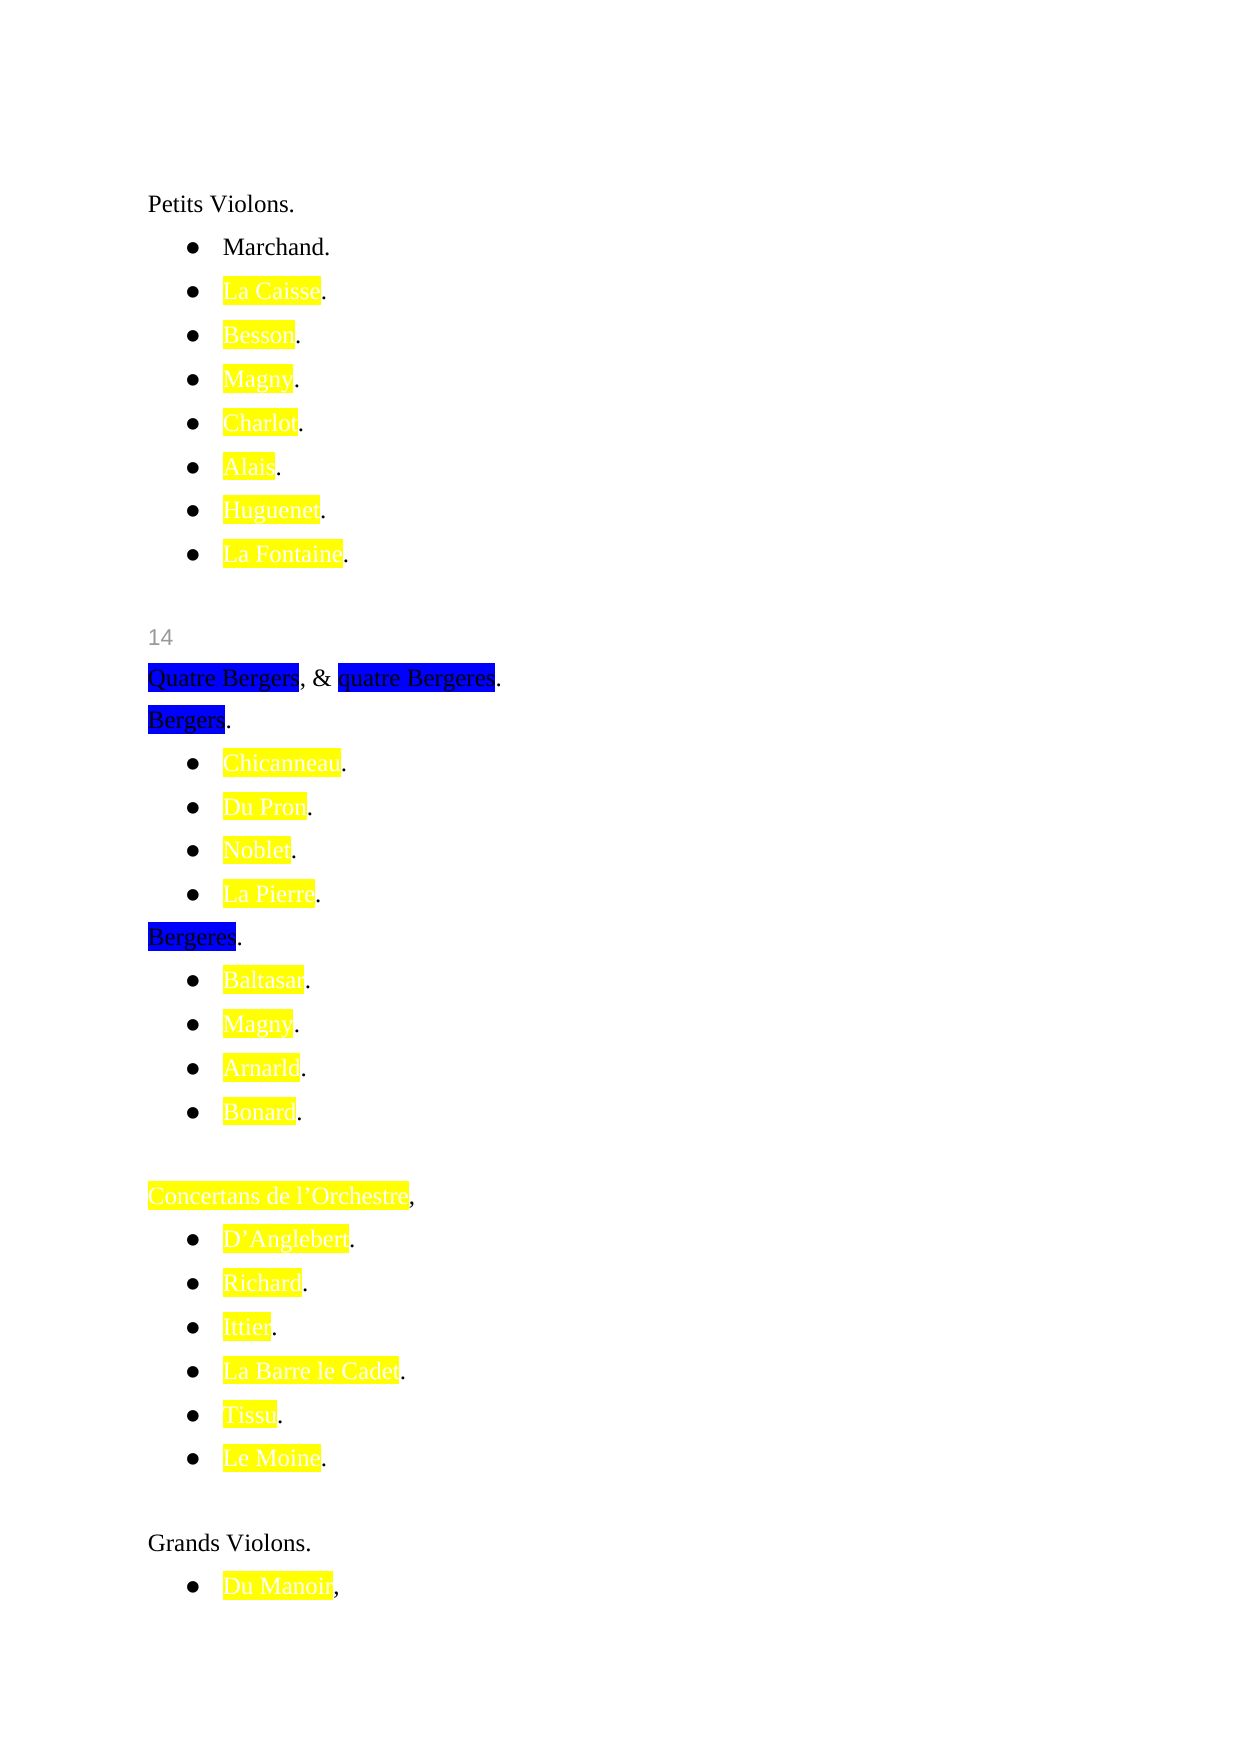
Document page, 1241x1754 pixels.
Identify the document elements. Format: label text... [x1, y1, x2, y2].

list Du Manoir, [185, 1570, 1093, 1601]
text Quatre Bergers, & quatre Bergeres. [299, 663, 338, 692]
list Le Moine. [185, 1443, 1093, 1473]
list Magny. [185, 363, 1093, 393]
list Besson. [185, 319, 1093, 349]
list La Barre le Cadet. [185, 1355, 1093, 1385]
list Marchand. [185, 231, 1093, 262]
text 14 [173, 624, 1093, 650]
list Richard. [185, 1267, 1093, 1298]
list Alais. [185, 451, 1093, 481]
list Baltasar. [185, 964, 1093, 995]
text Bergers. [225, 705, 1093, 734]
list Ittier. [185, 1311, 1093, 1342]
list Noblet. [185, 834, 1093, 865]
list Arnarld. [185, 1052, 1093, 1082]
list Huguenet. [185, 494, 1093, 525]
list Charlot. [185, 407, 1093, 437]
text Grands Violons. [148, 1528, 1093, 1557]
list La Fontaine. [185, 538, 1093, 569]
text Quatre Bergers, & quatre Bergeres. [495, 663, 1093, 692]
list Chicanneau. [185, 747, 1093, 777]
list Du Pron. [185, 791, 1093, 821]
list D’Anglebert. [185, 1223, 1093, 1254]
text Bergeres. [236, 922, 1093, 951]
list La Pierre. [185, 878, 1093, 909]
list Magny. [185, 1008, 1093, 1038]
list La Caisse. [185, 275, 1093, 306]
text Concertans de l’Orchestre, [409, 1181, 1093, 1210]
text Petits Violons. [148, 189, 1093, 218]
list Tissu. [185, 1399, 1093, 1429]
list Bonard. [185, 1096, 1093, 1126]
